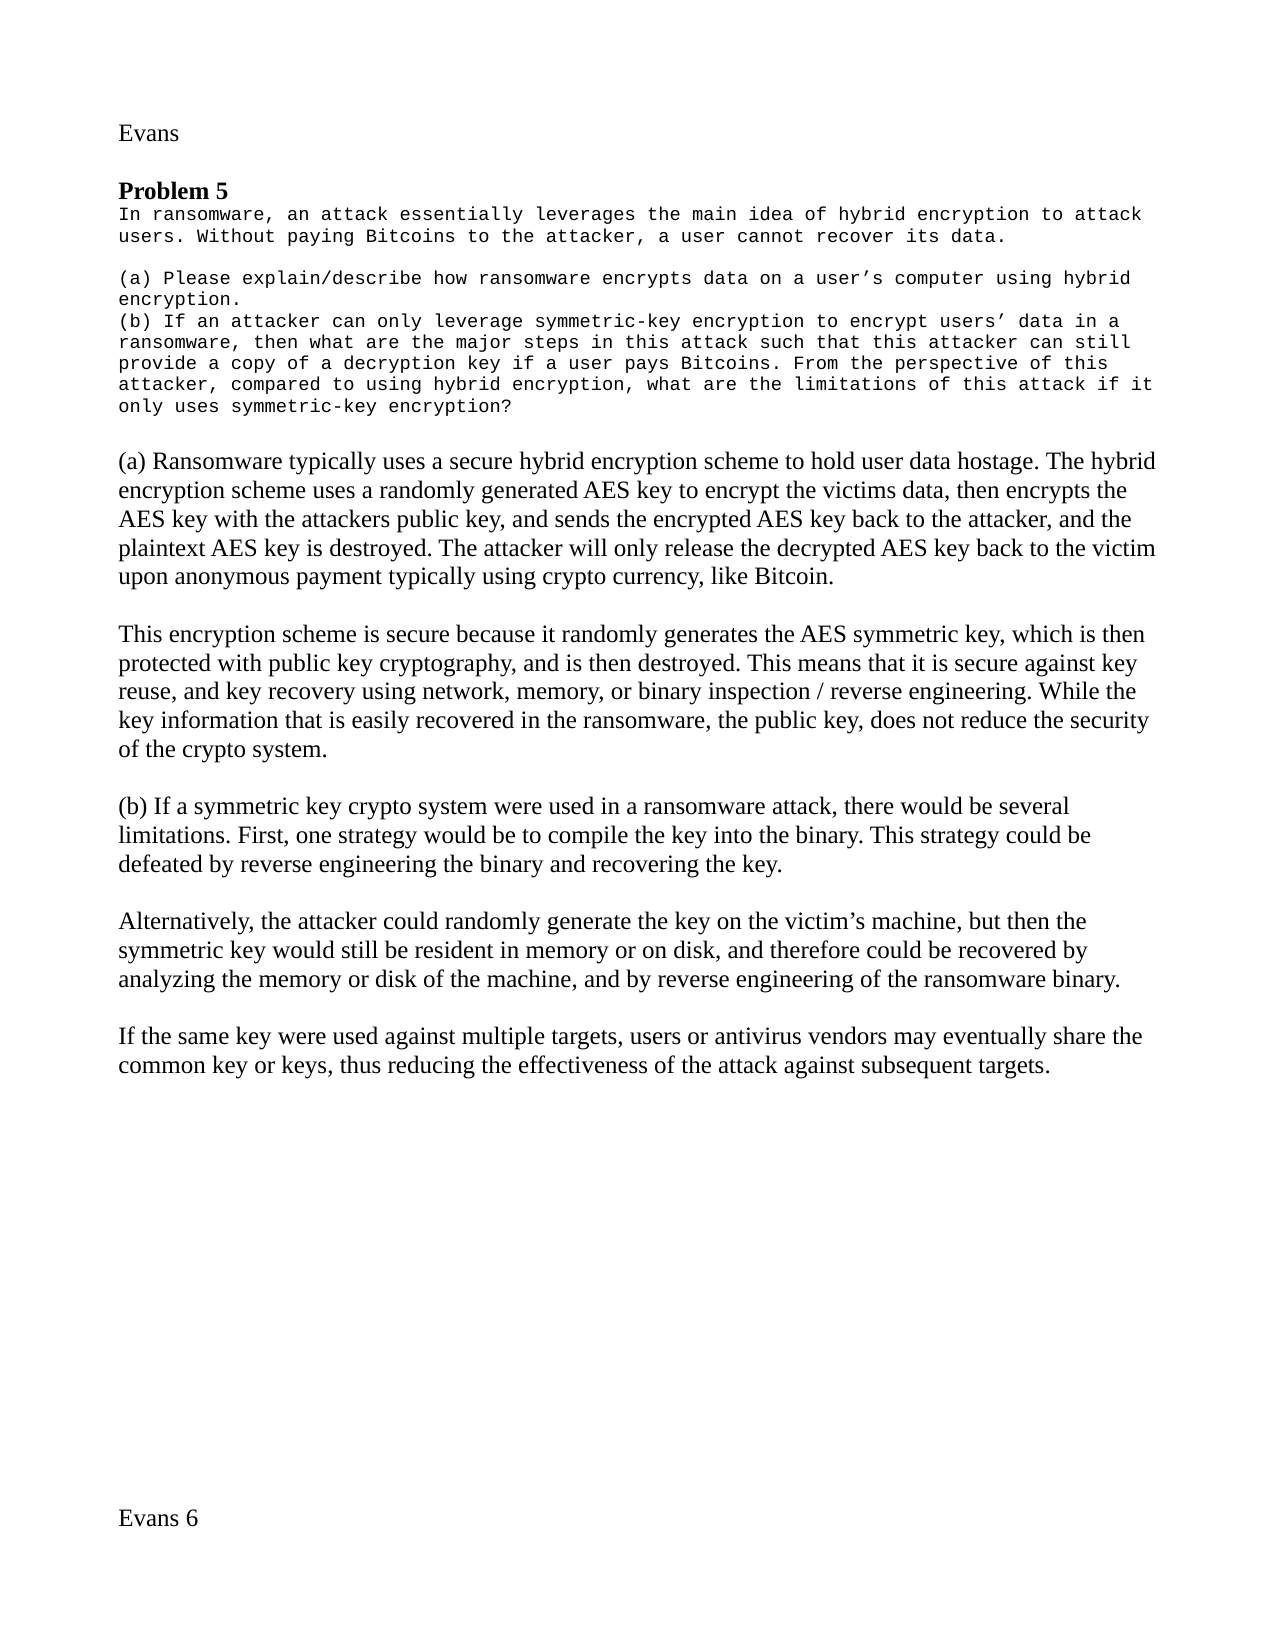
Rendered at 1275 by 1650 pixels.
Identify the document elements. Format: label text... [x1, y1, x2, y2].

text (b) If a symmetric key crypto system were used in a ransomware attack, there would be several limitations. First, one strategy would be to compile the key into the binary. This strategy could be defeated by reverse engineering the binary and recovering the key. [118, 791, 1157, 878]
text This encryption scheme is secure because it randomly generates the AES symmetric key, which is then protected with public key cryptography, and is then destroyed. This means that it is secure against key reuse, and key recovery using network, memory, or binary inspection / reverse engineering. While the key information that is easily recovered in the ransomware, the public key, does not reduce the security of the crypto system. [118, 619, 1157, 763]
text If the same key were used against multiple targets, users or antivirus vendors may eventually share the common key or keys, thus reducing the effectiveness of the attack against subsequent targets. [118, 1021, 1157, 1079]
text (b) If an attacker can only leverage symmetric-key encryption to encrypt users’ data in a ransomware, then what are the major steps in this attack such that this attacker can still provide a copy of a decryption key if a user pays Bitcoins. From the perspective of this attacker, compared to using hybrid encryption, what are the limitations of this attack if it only uses symmetric-key encryption? [118, 311, 1157, 418]
text (a) Please explain/describe how ransomware encrypts data on a user’s computer using hybrid encryption. [118, 269, 1157, 311]
text Problem 5 [118, 176, 1157, 205]
text In ransomware, an attack essentially leverages the main idea of hybrid encryption to attack users. Without paying Bitcoins to the attacker, a user cannot recover its data. [118, 205, 1157, 248]
text (a) Ransomware typically uses a secure hybrid encryption scheme to hold user data hostage. The hybrid encryption scheme uses a randomly generated AES key to encrypt the victims data, then encrypts the AES key with the attackers public key, and sends the encrypted AES key back to the attacker, and the plaintext AES key is destroyed. The attacker will only release the decrypted AES key back to the victim upon anonymous payment typically using crypto currency, like Bitcoin. [118, 446, 1157, 590]
text Alternatively, the attacker could randomly generate the key on the victim’s machine, but then the symmetric key would still be resident in memory or on disk, and therefore could be recovered by analyzing the memory or disk of the machine, and by reverse engineering of the ransomware binary. [118, 906, 1157, 993]
